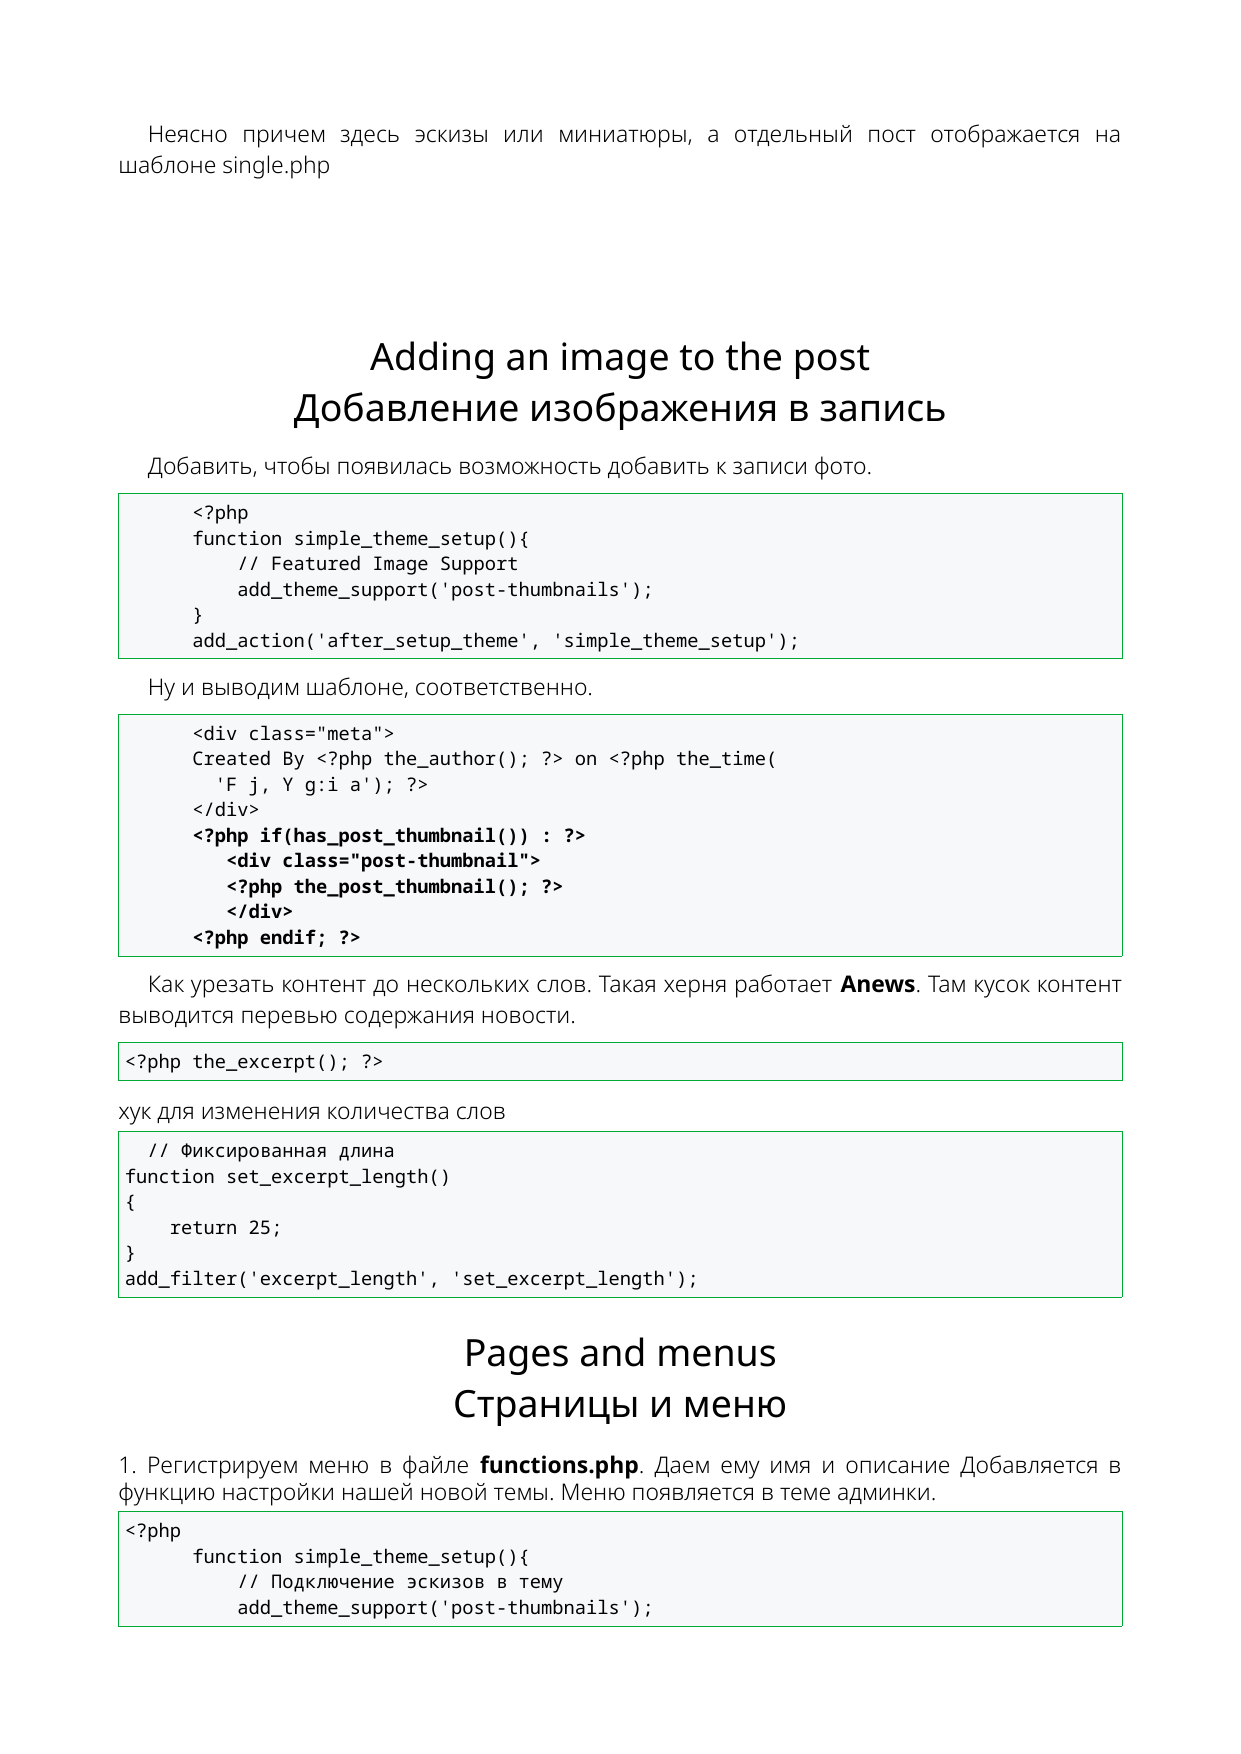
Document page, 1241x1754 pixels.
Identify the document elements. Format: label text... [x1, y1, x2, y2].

text } [119, 595, 1122, 620]
text Добавить, чтобы появилась возможность добавить к записи фото. [118, 450, 1122, 481]
text add_theme_support('post-thumbnails'); [119, 1588, 1122, 1626]
text Ну и выводим шаблоне, соответственно. [118, 671, 1122, 702]
text add_action('after_setup_theme', 'simple_theme_setup'); [119, 620, 1122, 658]
text хук для изменения количества слов [118, 1098, 1122, 1125]
text <div class="meta"> [119, 715, 1122, 739]
text <?php [119, 494, 1122, 518]
subtitle Adding an image to the post [118, 330, 1122, 381]
subtitle Pages and menus [118, 1326, 1122, 1377]
text <?php endif; ?> [119, 918, 1122, 956]
text // Фиксированная длина [119, 1132, 1122, 1156]
text </div> [119, 790, 1122, 816]
text Неясно причем здесь эскизы или миниатюры, а отдельный пост отображается на шаблоне single.php [118, 118, 1122, 181]
text <?php the_excerpt(); ?> [119, 1043, 1122, 1080]
text add_filter('excerpt_length', 'set_excerpt_length'); [119, 1258, 1122, 1297]
text } [119, 1233, 1122, 1258]
text Как урезать контент до нескольких слов. Такая херня работает Anews. Там кусок контент выводится перевью содержания новости. [118, 968, 1122, 1031]
text // Featured Image Support [119, 544, 1122, 569]
text add_theme_support('post-thumbnails'); [119, 569, 1122, 595]
text Created By <?php the_author(); ?> on <?php the_time( [119, 739, 1122, 765]
text 'F j, Y g:i a'); ?> [119, 765, 1122, 790]
text </div> [119, 892, 1122, 918]
subtitle Добавление изображения в запись [118, 381, 1122, 432]
text <div class="post-thumbnail"> [119, 841, 1122, 867]
text 1. Регистрируем меню в файле functions.php. Даем ему имя и описание Добавляется в функцию настройки нашей новой темы. Меню появляется в теме админки. [118, 1452, 1122, 1505]
text <?php [119, 1512, 1122, 1537]
text // Подключение эскизов в тему [119, 1562, 1122, 1588]
text function set_excerpt_length() [119, 1156, 1122, 1182]
text return 25; [119, 1207, 1122, 1233]
text <?php the_post_thumbnail(); ?> [119, 867, 1122, 892]
text <?php if(has_post_thumbnail()) : ?> [119, 816, 1122, 841]
text { [119, 1182, 1122, 1207]
subtitle Страницы и меню [118, 1377, 1122, 1428]
text function simple_theme_setup(){ [119, 518, 1122, 544]
text function simple_theme_setup(){ [119, 1537, 1122, 1562]
